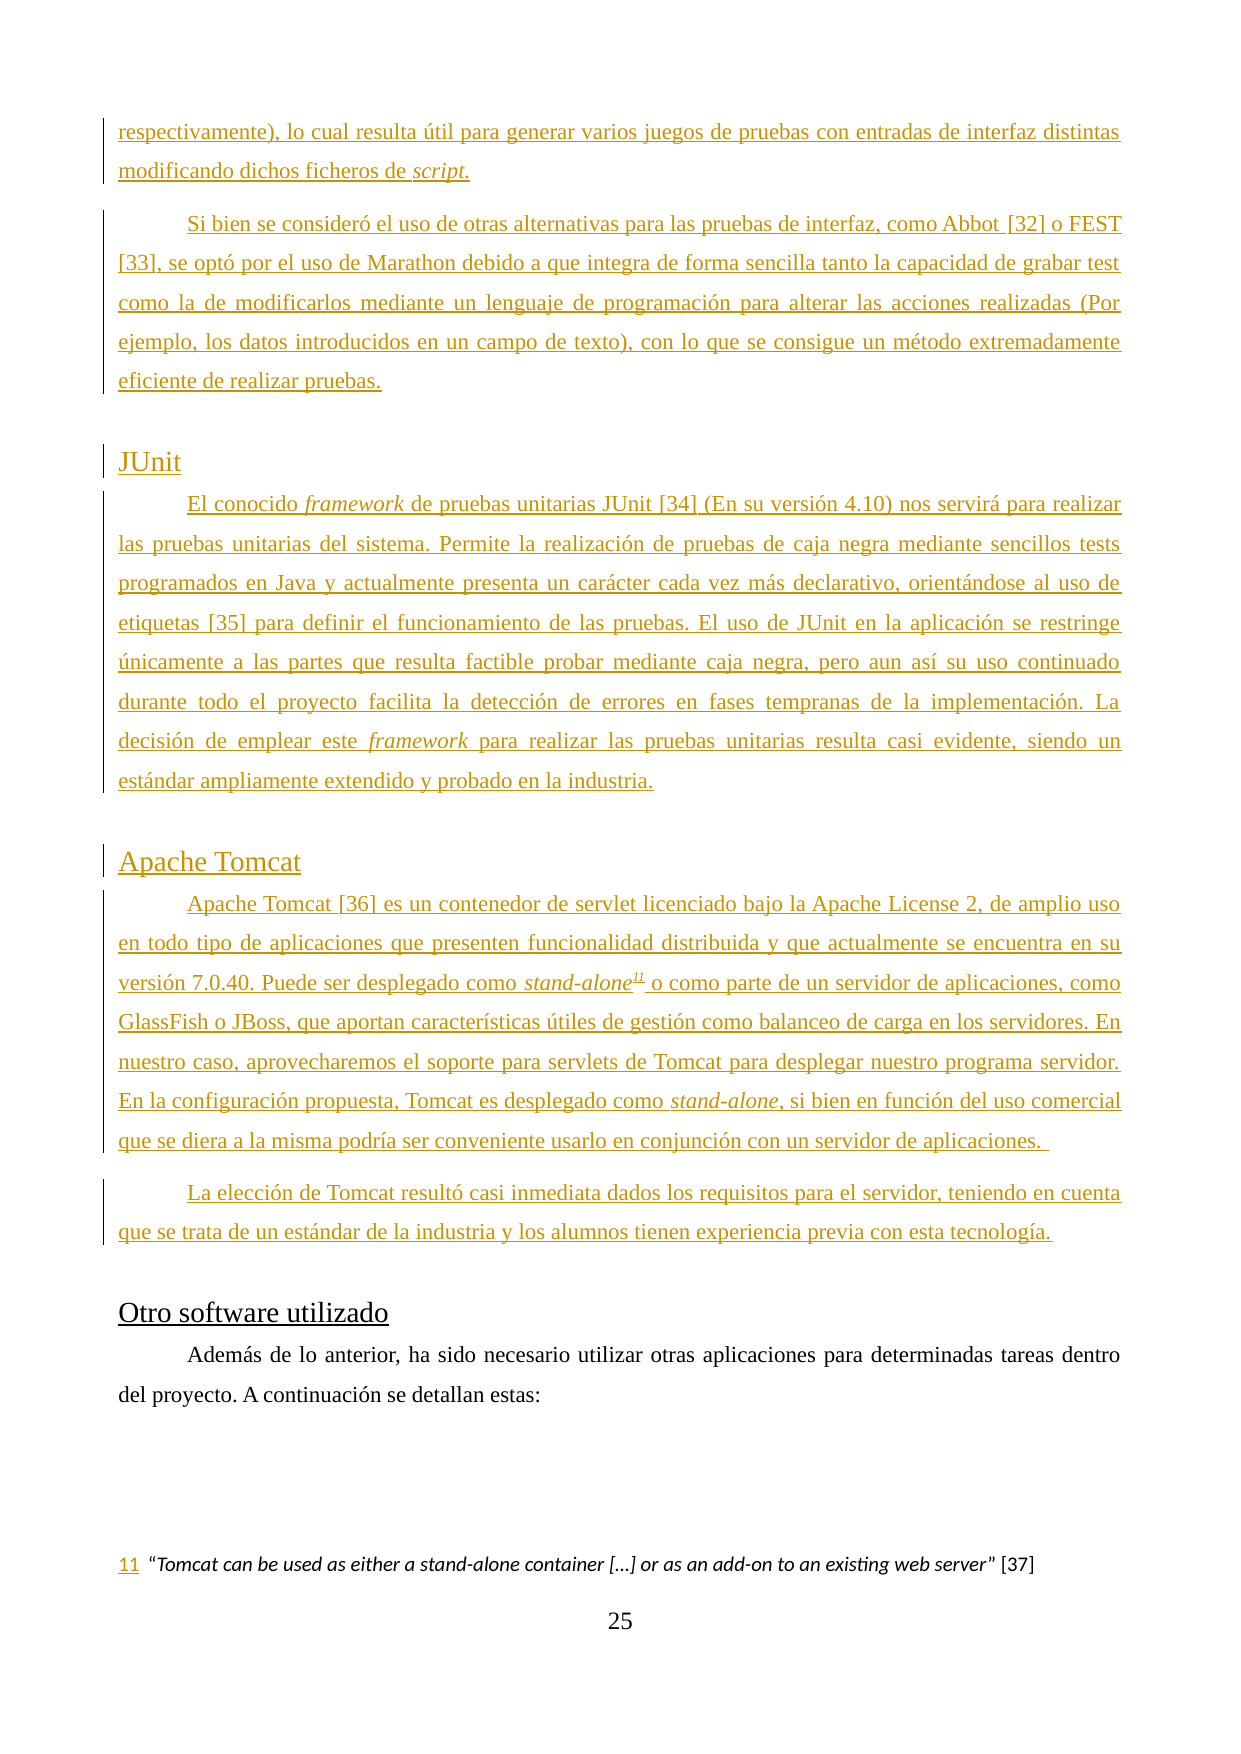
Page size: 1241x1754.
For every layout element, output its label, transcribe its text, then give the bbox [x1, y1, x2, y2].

text programados en Java y actualmente presenta un carácter cada vez más declarativo, orientándose al uso de [118, 554, 1122, 592]
text respectivamente), lo cual resulta útil para generar varios juegos de pruebas con entradas de interfaz distintas modificando dichos ficheros de script. [118, 118, 1122, 184]
text Si bien se consideró el uso de otras alternativas para las pruebas de interfaz, como Abbot [32] o FEST [33], se optó por el uso de Marathon debido a que integra de forma sencilla tanto la capacidad de grabar test como la de modificarlos mediante un lenguaje de programación para alterar las acciones realizadas (Por ejemplo, los datos introducidos en un campo de texto), con lo que se consigue un método extremadamente [118, 209, 1122, 351]
text que se diera a la misma podría ser conveniente usarlo en conjunción con un servidor de aplicaciones. [118, 1111, 1122, 1153]
subtitle Otro software utilizado [118, 1295, 1122, 1329]
text Además de lo anterior, ha sido necesario utilizar otras aplicaciones para determinadas tareas dentro del proyecto. A continuación se detallan estas: [118, 1341, 1122, 1407]
text eficiente de realizar pruebas. [118, 352, 1122, 394]
text Apache Tomcat [36] es un contenedor de servlet licenciado bajo la Apache License 2, de amplio uso en todo tipo de aplicaciones que presenten funcionalidad distribuida y que actualmente se encuentra en su [118, 890, 1122, 952]
text La elección de Tomcat resultó casi inmediata dados los requisitos para el servidor, teniendo en cuenta que se trata de un estándar de la industria y los alumnos tienen experiencia previa con esta tecnología. [118, 1179, 1122, 1244]
text únicamente a las partes que resulta factible probar mediante caja negra, pero aun así su uso continuado durante todo el proyecto facilita la detección de errores en fases tempranas de la implementación. La decisión de emplear este framework para realizar las pruebas unitarias resulta casi evidente, siendo un [118, 633, 1122, 750]
text versión 7.0.40. Puede ser desplegado como stand-alone o como parte de un servidor de aplicaciones, como GlassFish o JBoss, que aportan características útiles de gestión como balanceo de carga en los servidores. En [118, 954, 1122, 1031]
text estándar ampliamente extendido y probado en la industria. [118, 751, 1122, 793]
text etiquetas [35] para definir el funcionamiento de las pruebas. El uso de JUnit en la aplicación se restringe [118, 594, 1122, 632]
text El conocido framework de pruebas unitarias JUnit [34] (En su versión 4.10) nos servirá para realizar las pruebas unitarias del sistema. Permite la realización de pruebas de caja negra mediante sencillos tests [118, 491, 1122, 553]
subtitle JUnit [118, 444, 1122, 478]
text “Tomcat can be used as either a stand-alone container […] or as an add-on to an existing web server” [37] [118, 1551, 1122, 1577]
text nuestro caso, aprovecharemos el soporte para servlets de Tomcat para desplegar nuestro programa servidor. En la configuración propuesta, Tomcat es desplegado como stand-alone, si bien en función del uso comercial [118, 1033, 1122, 1110]
subtitle Apache Tomcat [118, 844, 1122, 877]
